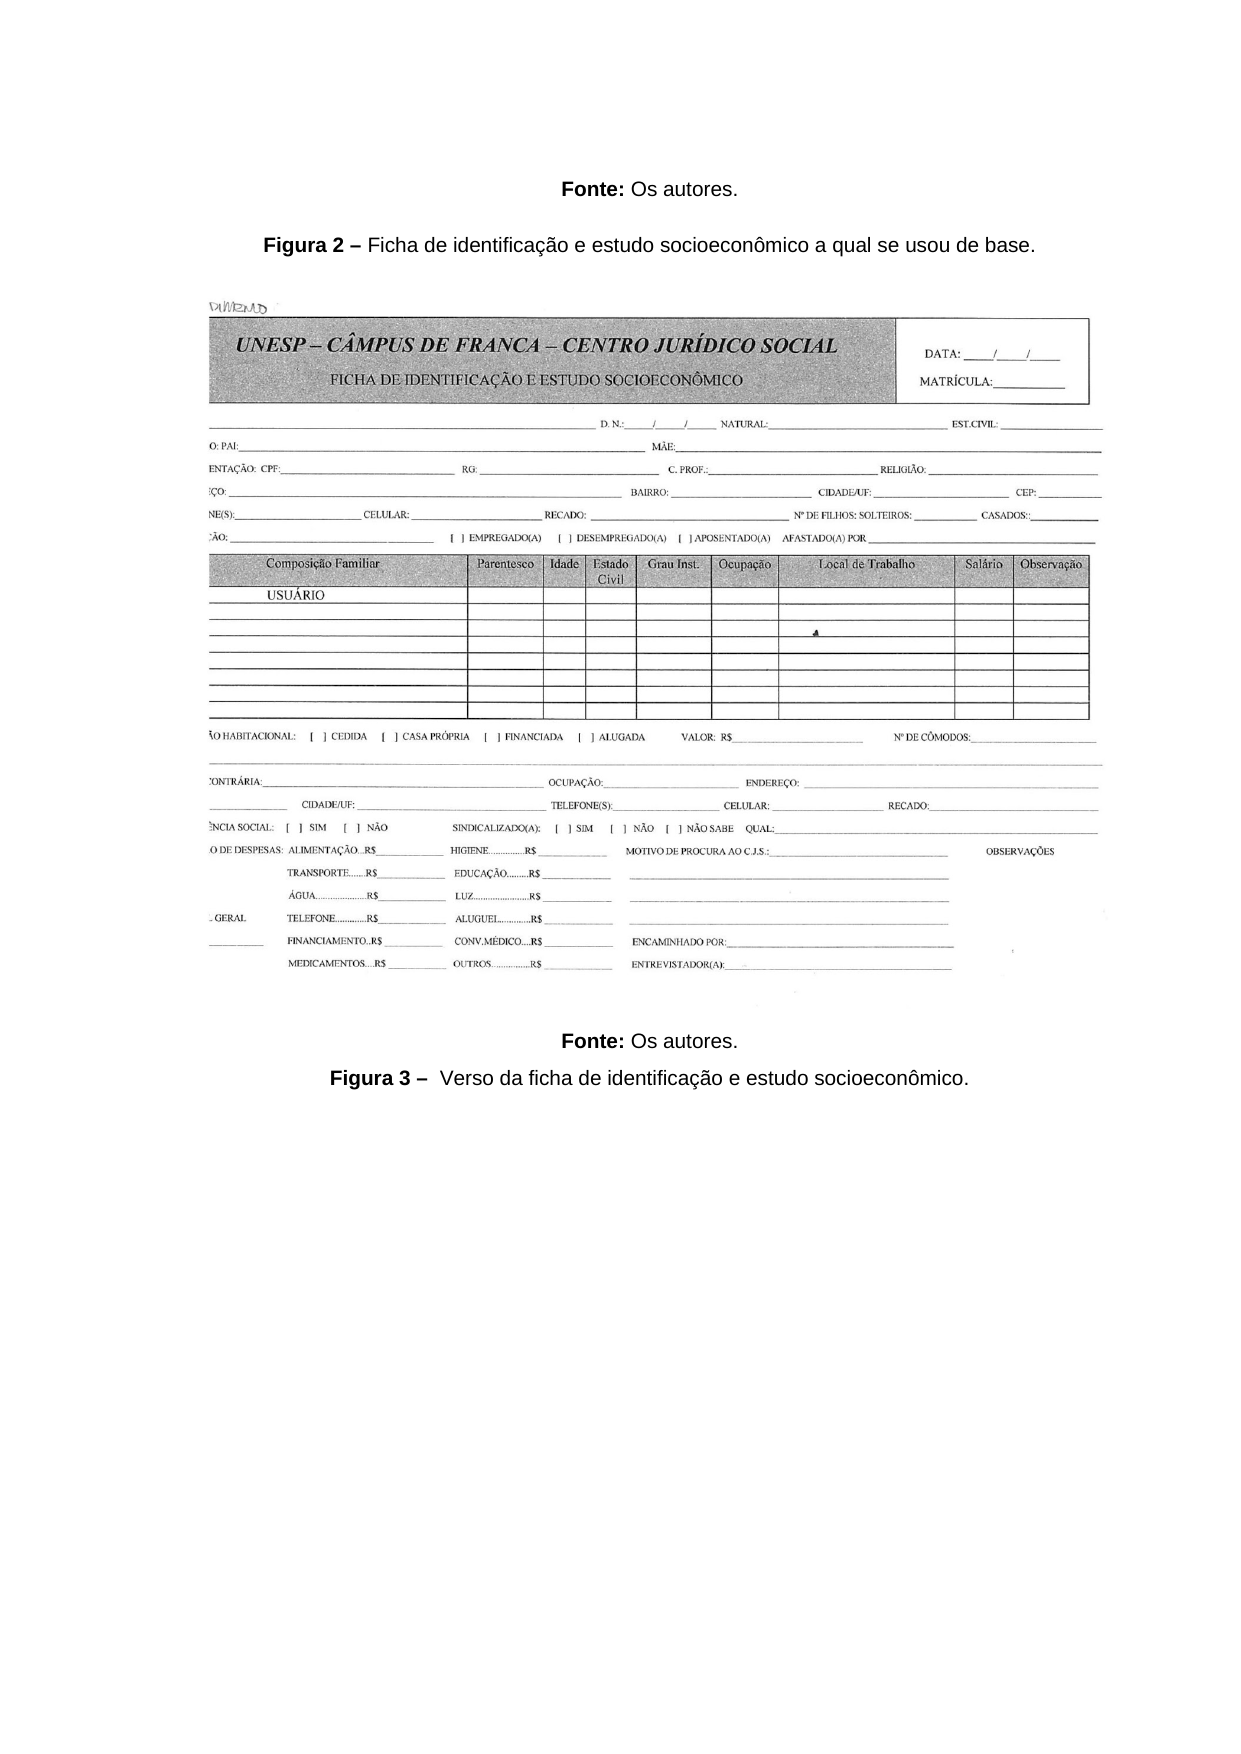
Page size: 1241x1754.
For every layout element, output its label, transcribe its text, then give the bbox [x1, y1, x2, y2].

text Figura 2 – Ficha de identificação e estudo socioeconômico a qual se usou de base. [177, 232, 1122, 256]
text Figura 3 – Verso da ficha de identificação e estudo socioeconômico. [177, 1056, 1122, 1093]
text Fonte: Os autores. [177, 1018, 1122, 1056]
picture [197, 288, 1142, 1019]
subtitle Fonte: Os autores. [177, 177, 1122, 201]
